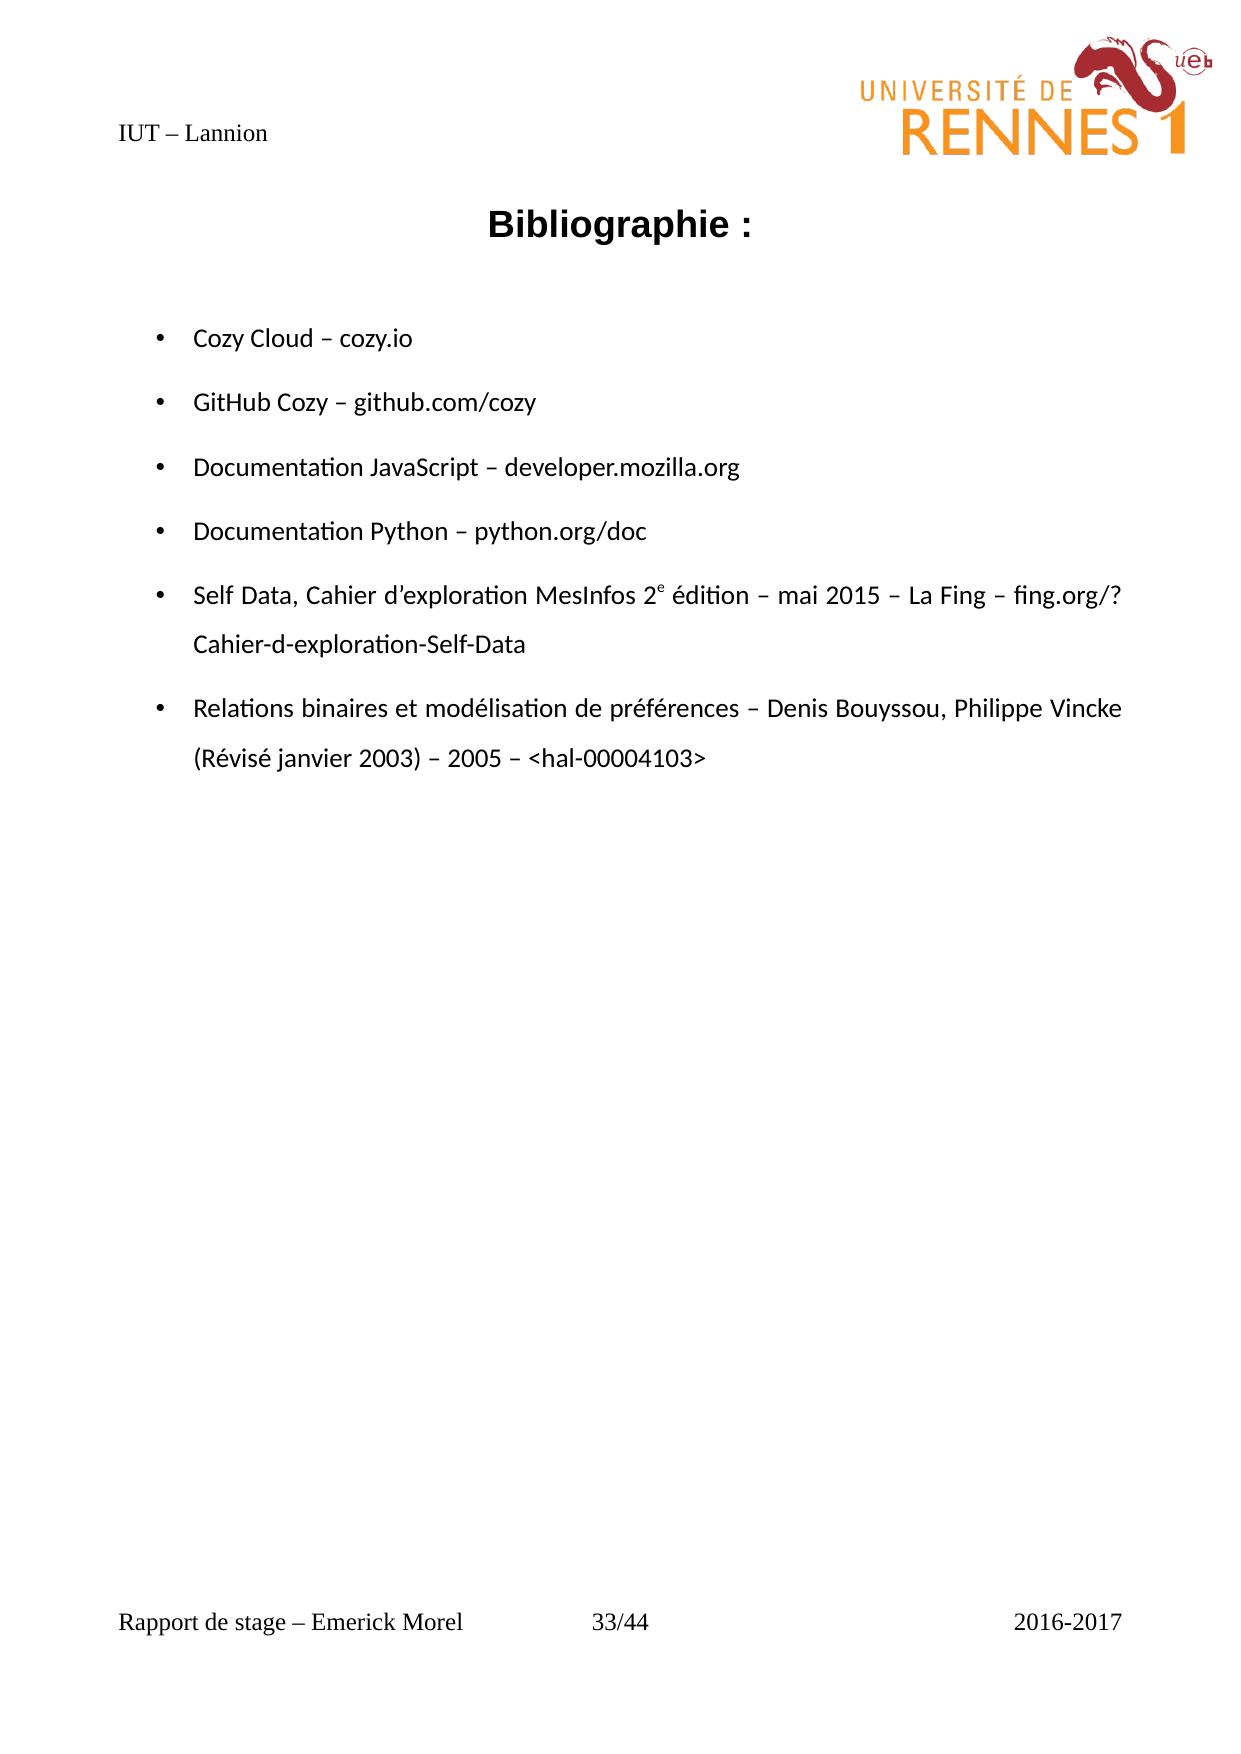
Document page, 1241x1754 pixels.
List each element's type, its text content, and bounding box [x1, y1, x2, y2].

list Documentation JavaScript – developer.mozilla.org [156, 450, 1122, 483]
list Relations binaires et modélisation de préférences – Denis Bouyssou, Philippe Vincke (Révisé janvier 2003) – 2005 – <hal-00004103> [156, 691, 1122, 774]
list GitHub Cozy – github.com/cozy [156, 386, 1122, 419]
list Cozy Cloud – cozy.io [156, 322, 1122, 354]
subtitle Bibliographie : [118, 201, 1122, 245]
list Documentation Python – python.org/doc [156, 514, 1122, 547]
picture [858, 34, 1214, 157]
list Self Data, Cahier d’exploration MesInfos 2e édition – mai 2015 – La Fing – fing.org/?Cahier-d-exploration-Self-Data [156, 578, 1122, 660]
